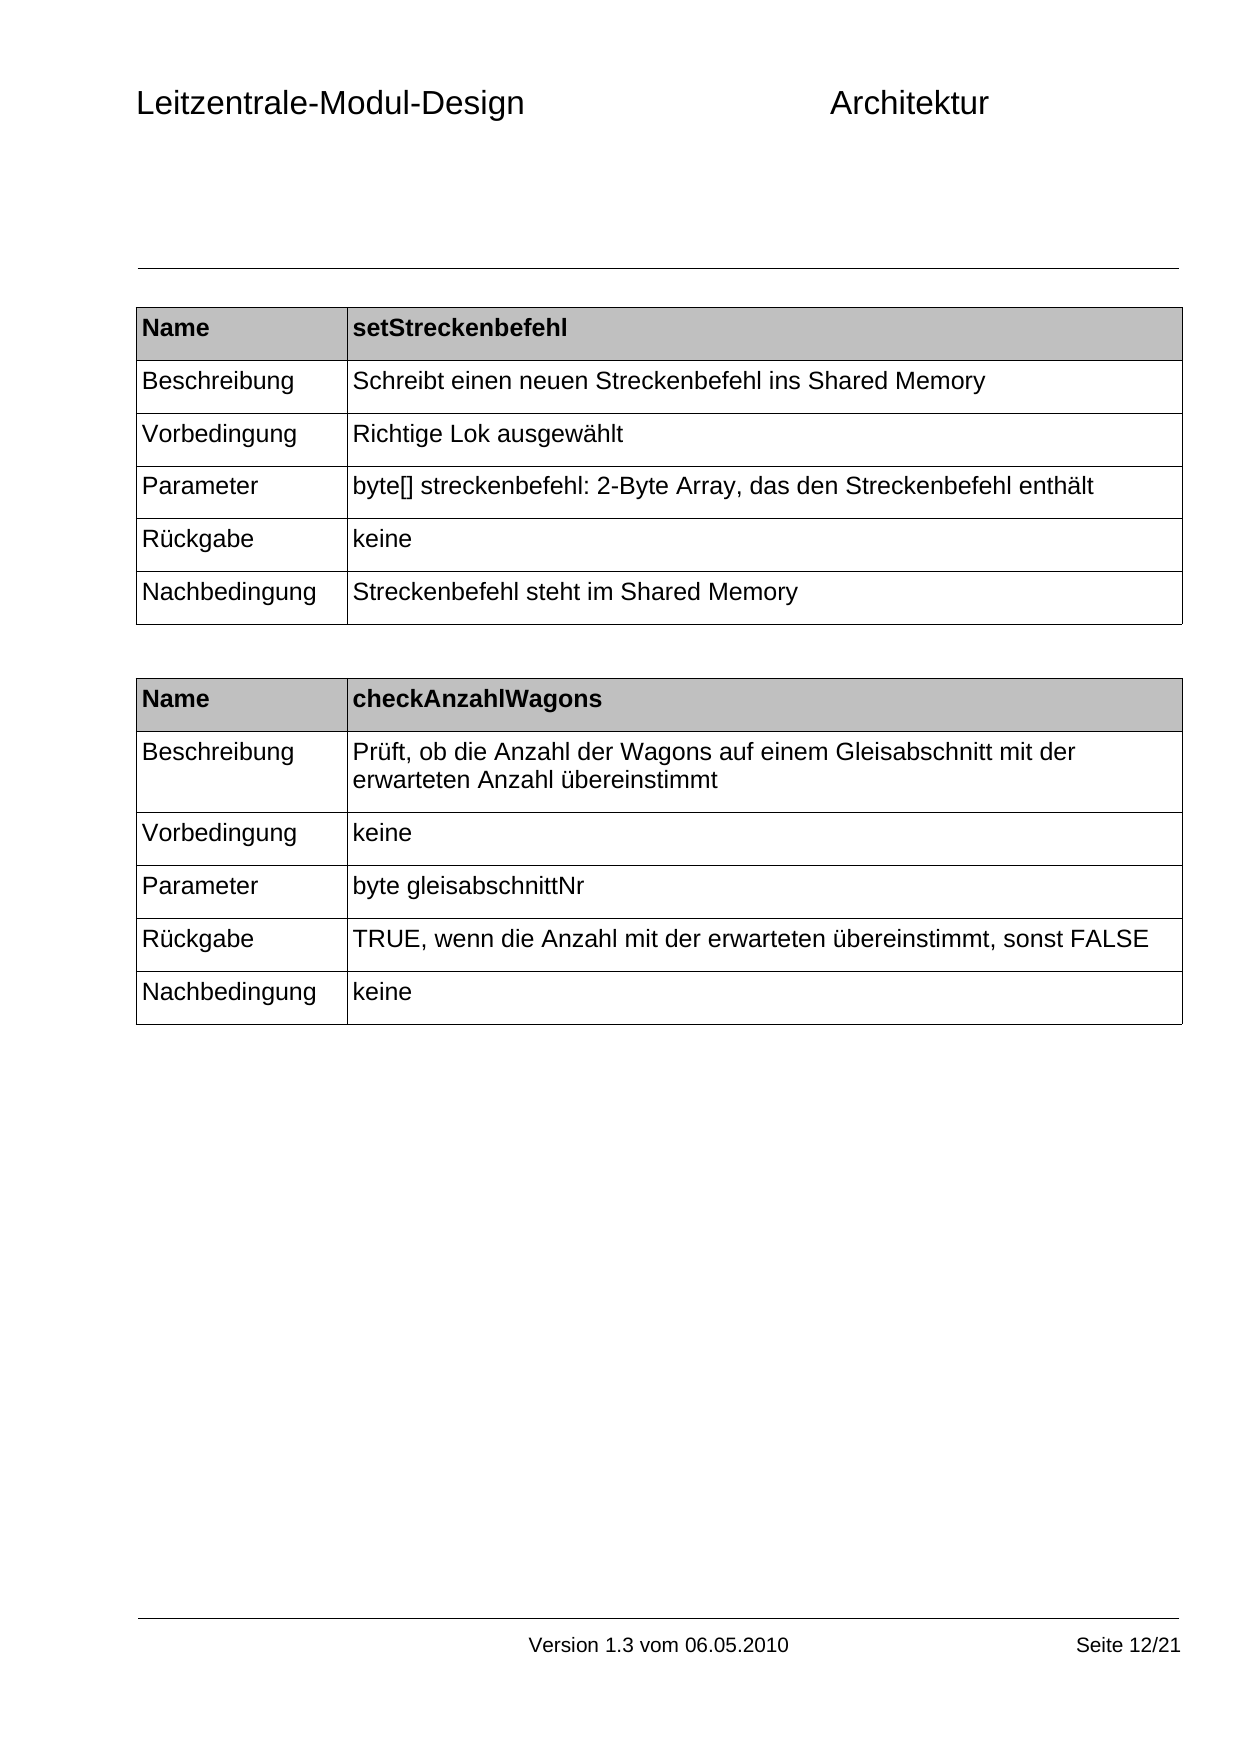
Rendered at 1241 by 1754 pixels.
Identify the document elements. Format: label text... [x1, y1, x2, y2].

table_cell keine [348, 813, 1182, 865]
table_cell TRUE, wenn die Anzahl mit der erwarteten übereinstimmt, sonst FALSE [348, 919, 1182, 971]
table_header Name [137, 308, 347, 360]
table_header checkAnzahlWagons [348, 679, 1182, 731]
table_cell Prüft, ob die Anzahl der Wagons auf einem Gleisabschnitt mit der erwarteten Anzahl übereinstimmt [348, 732, 1182, 812]
table_header setStreckenbefehl [348, 308, 1182, 360]
table_cell Richtige Lok ausgewählt [348, 414, 1182, 466]
table_cell Parameter [137, 467, 347, 518]
table_cell Vorbedingung [137, 414, 347, 466]
table_cell keine [348, 972, 1182, 1023]
table_cell Schreibt einen neuen Streckenbefehl ins Shared Memory [348, 361, 1182, 413]
table_cell Beschreibung [137, 361, 347, 413]
table_cell Vorbedingung [137, 813, 347, 865]
table_cell Rückgabe [137, 519, 347, 571]
table_cell byte[] streckenbefehl: 2-Byte Array, das den Streckenbefehl enthält [348, 467, 1182, 518]
table_header Name [137, 679, 347, 731]
table_cell Beschreibung [137, 732, 347, 812]
table_cell Nachbedingung [137, 972, 347, 1023]
table_cell Rückgabe [137, 919, 347, 971]
table_cell Streckenbefehl steht im Shared Memory [348, 572, 1182, 624]
table_cell Nachbedingung [137, 572, 347, 624]
table_cell Parameter [137, 866, 347, 918]
table_cell byte gleisabschnittNr [348, 866, 1182, 918]
table_cell keine [348, 519, 1182, 571]
